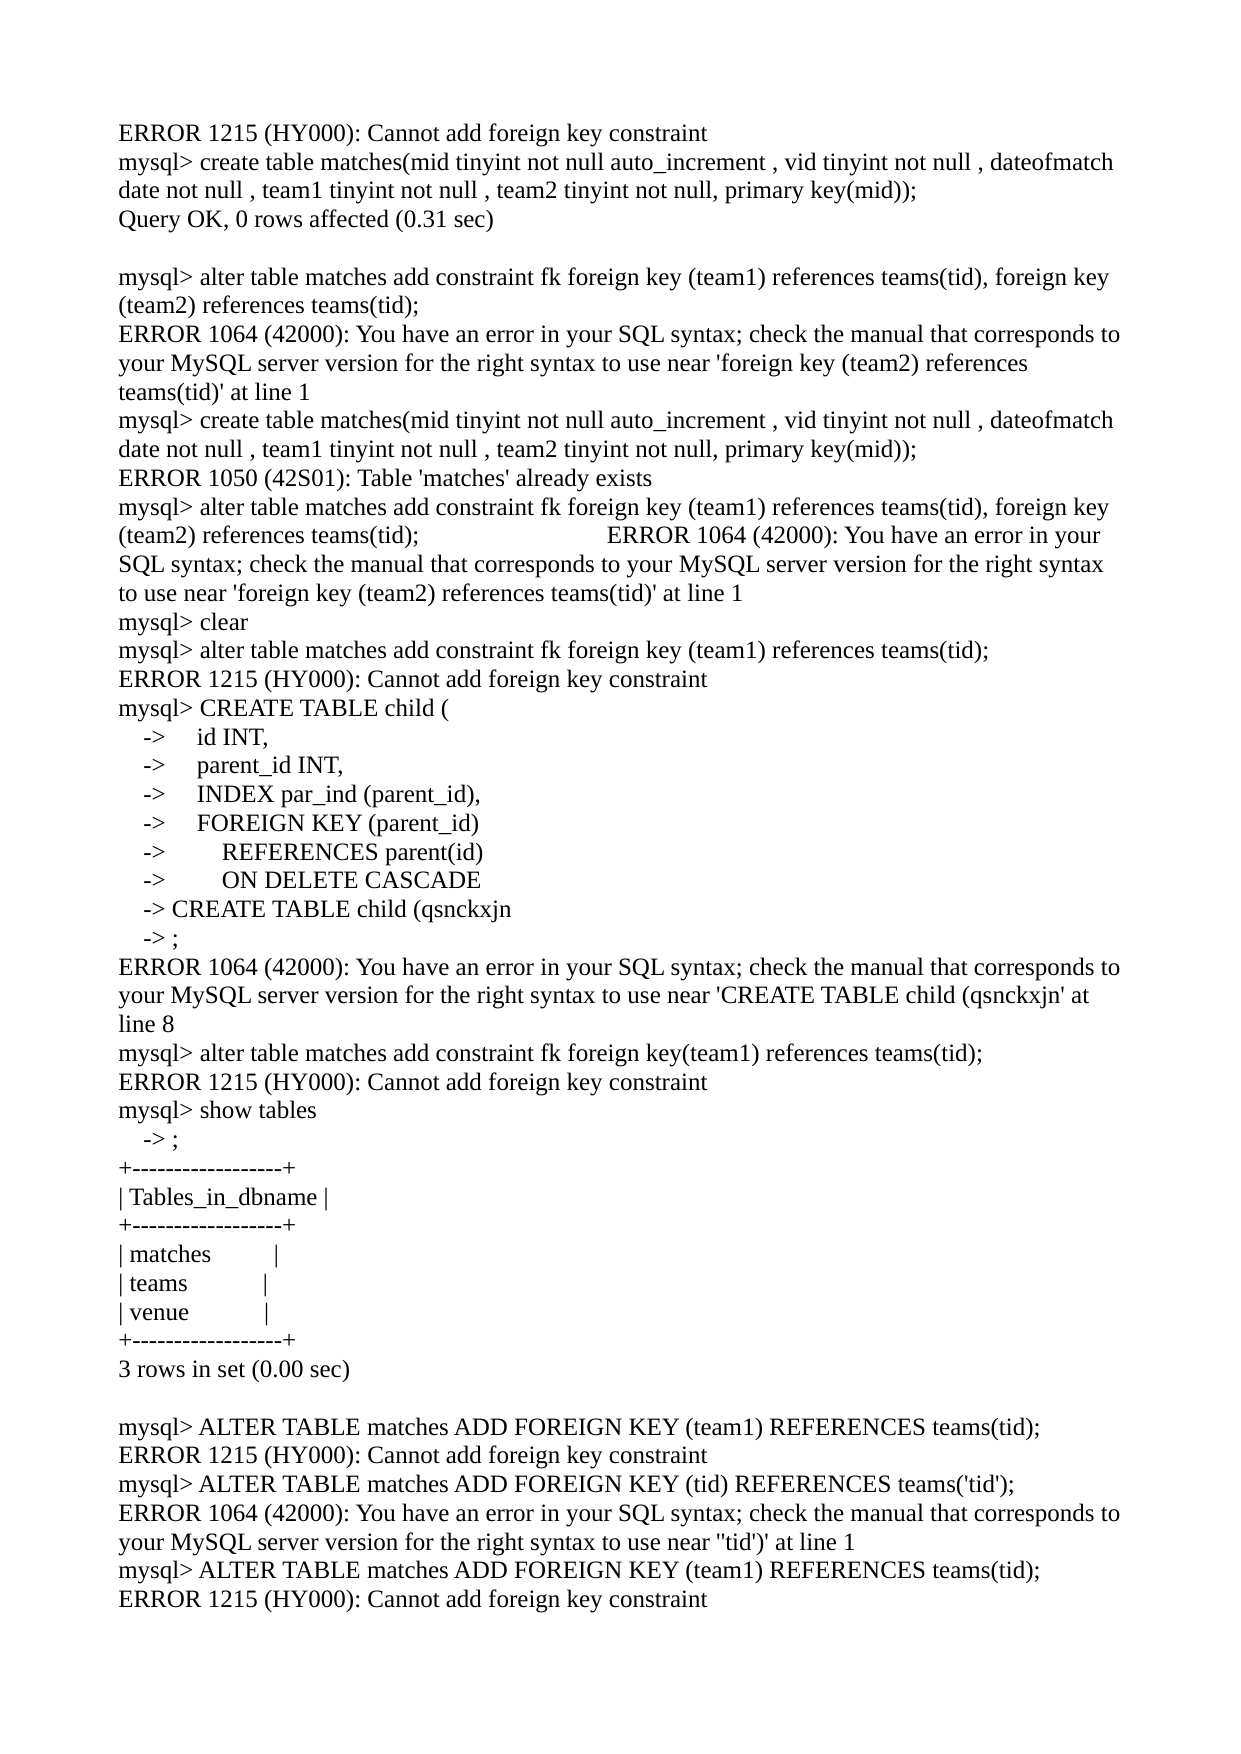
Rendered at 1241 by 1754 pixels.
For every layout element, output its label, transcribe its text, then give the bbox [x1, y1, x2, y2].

text mysql> clear [118, 607, 1122, 636]
text mysql> alter table matches add constraint fk foreign key (team1) references teams(tid), foreign key (team2) references teams(tid); ERROR 1064 (42000): You have an error in your SQL syntax; check the manual that corresponds to your MySQL server version for the right syntax to use near 'foreign key (team2) references teams(tid)' at line 1 [118, 492, 1122, 607]
text -> INDEX par_ind (parent_id), [118, 779, 1122, 808]
text | venue | [118, 1297, 1122, 1326]
text mysql> ALTER TABLE matches ADD FOREIGN KEY (team1) REFERENCES teams(tid); [118, 1556, 1122, 1584]
text +------------------+ [118, 1153, 1122, 1182]
text -> ; [118, 1124, 1122, 1153]
text mysql> create table matches(mid tinyint not null auto_increment , vid tinyint not null , dateofmatch date not null , team1 tinyint not null , team2 tinyint not null, primary key(mid)); [118, 406, 1122, 463]
text mysql> ALTER TABLE matches ADD FOREIGN KEY (team1) REFERENCES teams(tid); [118, 1412, 1122, 1441]
text ERROR 1064 (42000): You have an error in your SQL syntax; check the manual that corresponds to your MySQL server version for the right syntax to use near ''tid')' at line 1 [118, 1498, 1122, 1556]
text mysql> show tables [118, 1096, 1122, 1124]
text ERROR 1215 (HY000): Cannot add foreign key constraint [118, 664, 1122, 693]
text 3 rows in set (0.00 sec) [118, 1354, 1122, 1383]
text +------------------+ [118, 1211, 1122, 1239]
text | Tables_in_dbname | [118, 1182, 1122, 1211]
text ERROR 1215 (HY000): Cannot add foreign key constraint [118, 1584, 1122, 1613]
text mysql> ALTER TABLE matches ADD FOREIGN KEY (tid) REFERENCES teams('tid'); [118, 1469, 1122, 1498]
text +------------------+ [118, 1326, 1122, 1354]
text ERROR 1064 (42000): You have an error in your SQL syntax; check the manual that corresponds to your MySQL server version for the right syntax to use near 'CREATE TABLE child (qsnckxjn' at line 8 [118, 952, 1122, 1038]
text Query OK, 0 rows affected (0.31 sec) [118, 204, 1122, 233]
text ERROR 1215 (HY000): Cannot add foreign key constraint [118, 1067, 1122, 1096]
text | matches | [118, 1239, 1122, 1268]
text mysql> alter table matches add constraint fk foreign key (team1) references teams(tid); [118, 636, 1122, 664]
text -> ON DELETE CASCADE [118, 866, 1122, 894]
text mysql> create table matches(mid tinyint not null auto_increment , vid tinyint not null , dateofmatch date not null , team1 tinyint not null , team2 tinyint not null, primary key(mid)); [118, 147, 1122, 204]
text -> CREATE TABLE child (qsnckxjn [118, 894, 1122, 923]
text ERROR 1064 (42000): You have an error in your SQL syntax; check the manual that corresponds to your MySQL server version for the right syntax to use near 'foreign key (team2) references teams(tid)' at line 1 [118, 319, 1122, 406]
text | teams | [118, 1268, 1122, 1297]
text ERROR 1215 (HY000): Cannot add foreign key constraint [118, 1441, 1122, 1469]
text mysql> alter table matches add constraint fk foreign key(team1) references teams(tid); [118, 1038, 1122, 1067]
text -> id INT, [118, 722, 1122, 751]
text -> REFERENCES parent(id) [118, 837, 1122, 866]
text -> ; [118, 923, 1122, 952]
text mysql> CREATE TABLE child ( [118, 693, 1122, 722]
text -> FOREIGN KEY (parent_id) [118, 808, 1122, 837]
text ERROR 1050 (42S01): Table 'matches' already exists [118, 463, 1122, 492]
text ERROR 1215 (HY000): Cannot add foreign key constraint [118, 118, 1122, 147]
text mysql> alter table matches add constraint fk foreign key (team1) references teams(tid), foreign key (team2) references teams(tid); [118, 262, 1122, 319]
text -> parent_id INT, [118, 751, 1122, 779]
